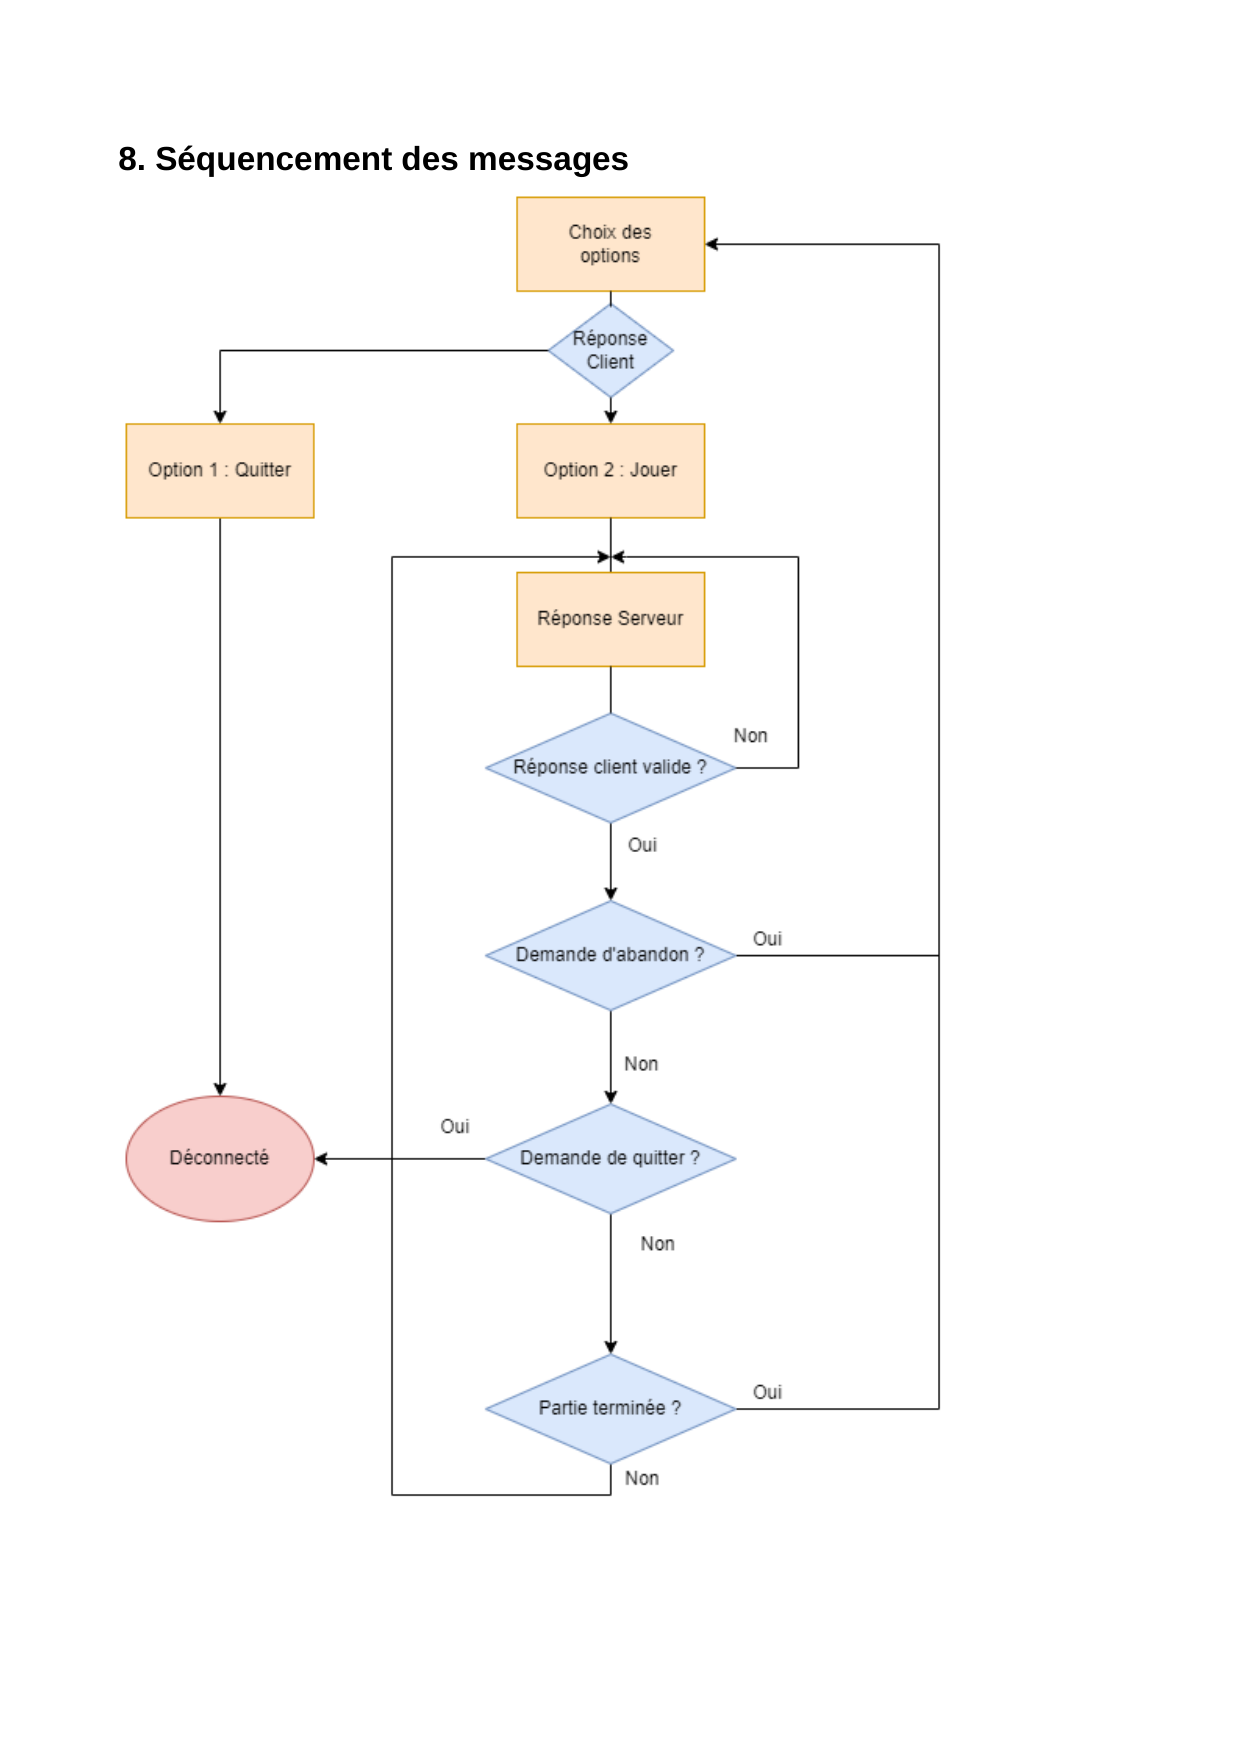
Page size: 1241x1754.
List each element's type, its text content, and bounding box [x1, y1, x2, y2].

picture [118, 190, 962, 1518]
subtitle 8. Séquencement des messages [118, 139, 1122, 177]
